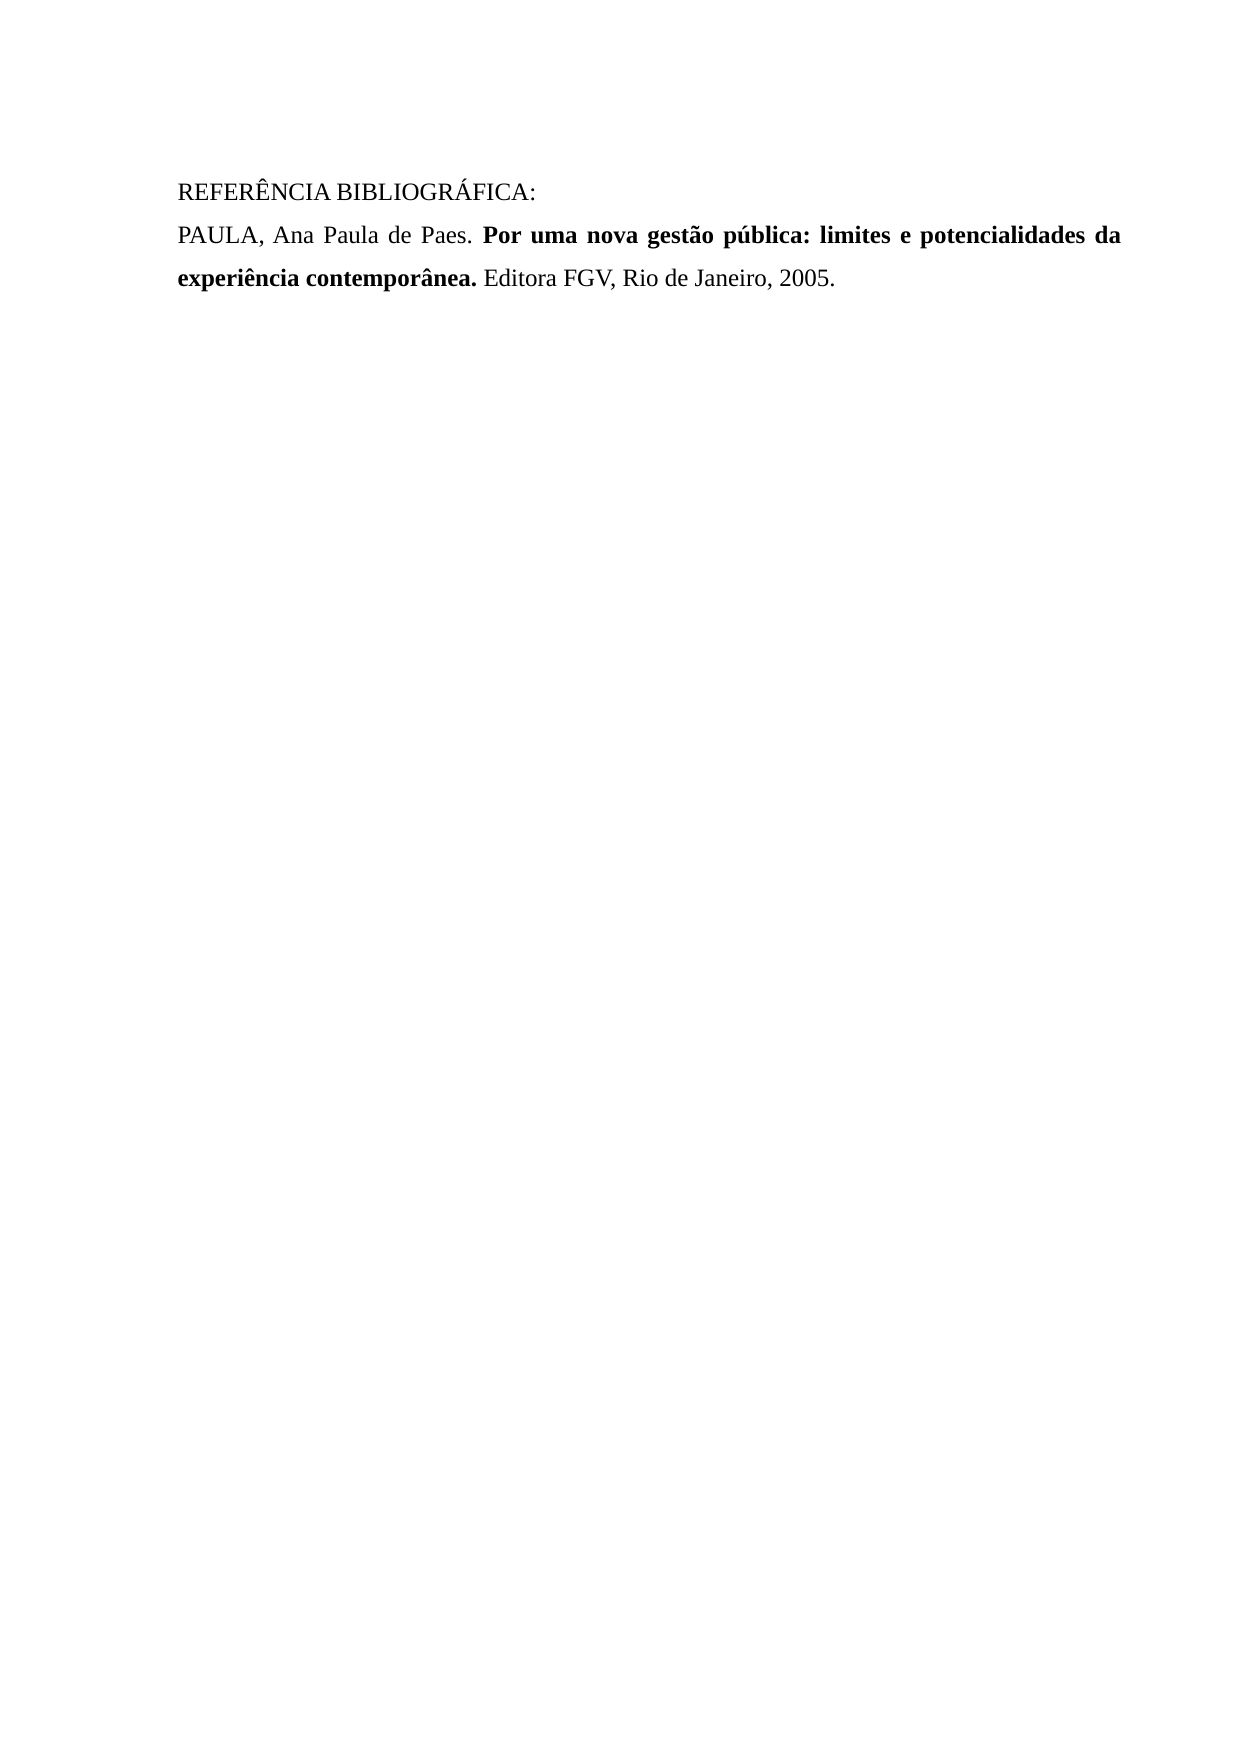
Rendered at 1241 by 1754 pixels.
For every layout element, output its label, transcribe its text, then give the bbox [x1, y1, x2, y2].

text REFERÊNCIA BIBLIOGRÁFICA: [177, 177, 1122, 206]
text PAULA, Ana Paula de Paes. Por uma nova gestão pública: limites e potencialidades da experiência contemporânea. Editora FGV, Rio de Janeiro, 2005. [177, 220, 1122, 292]
